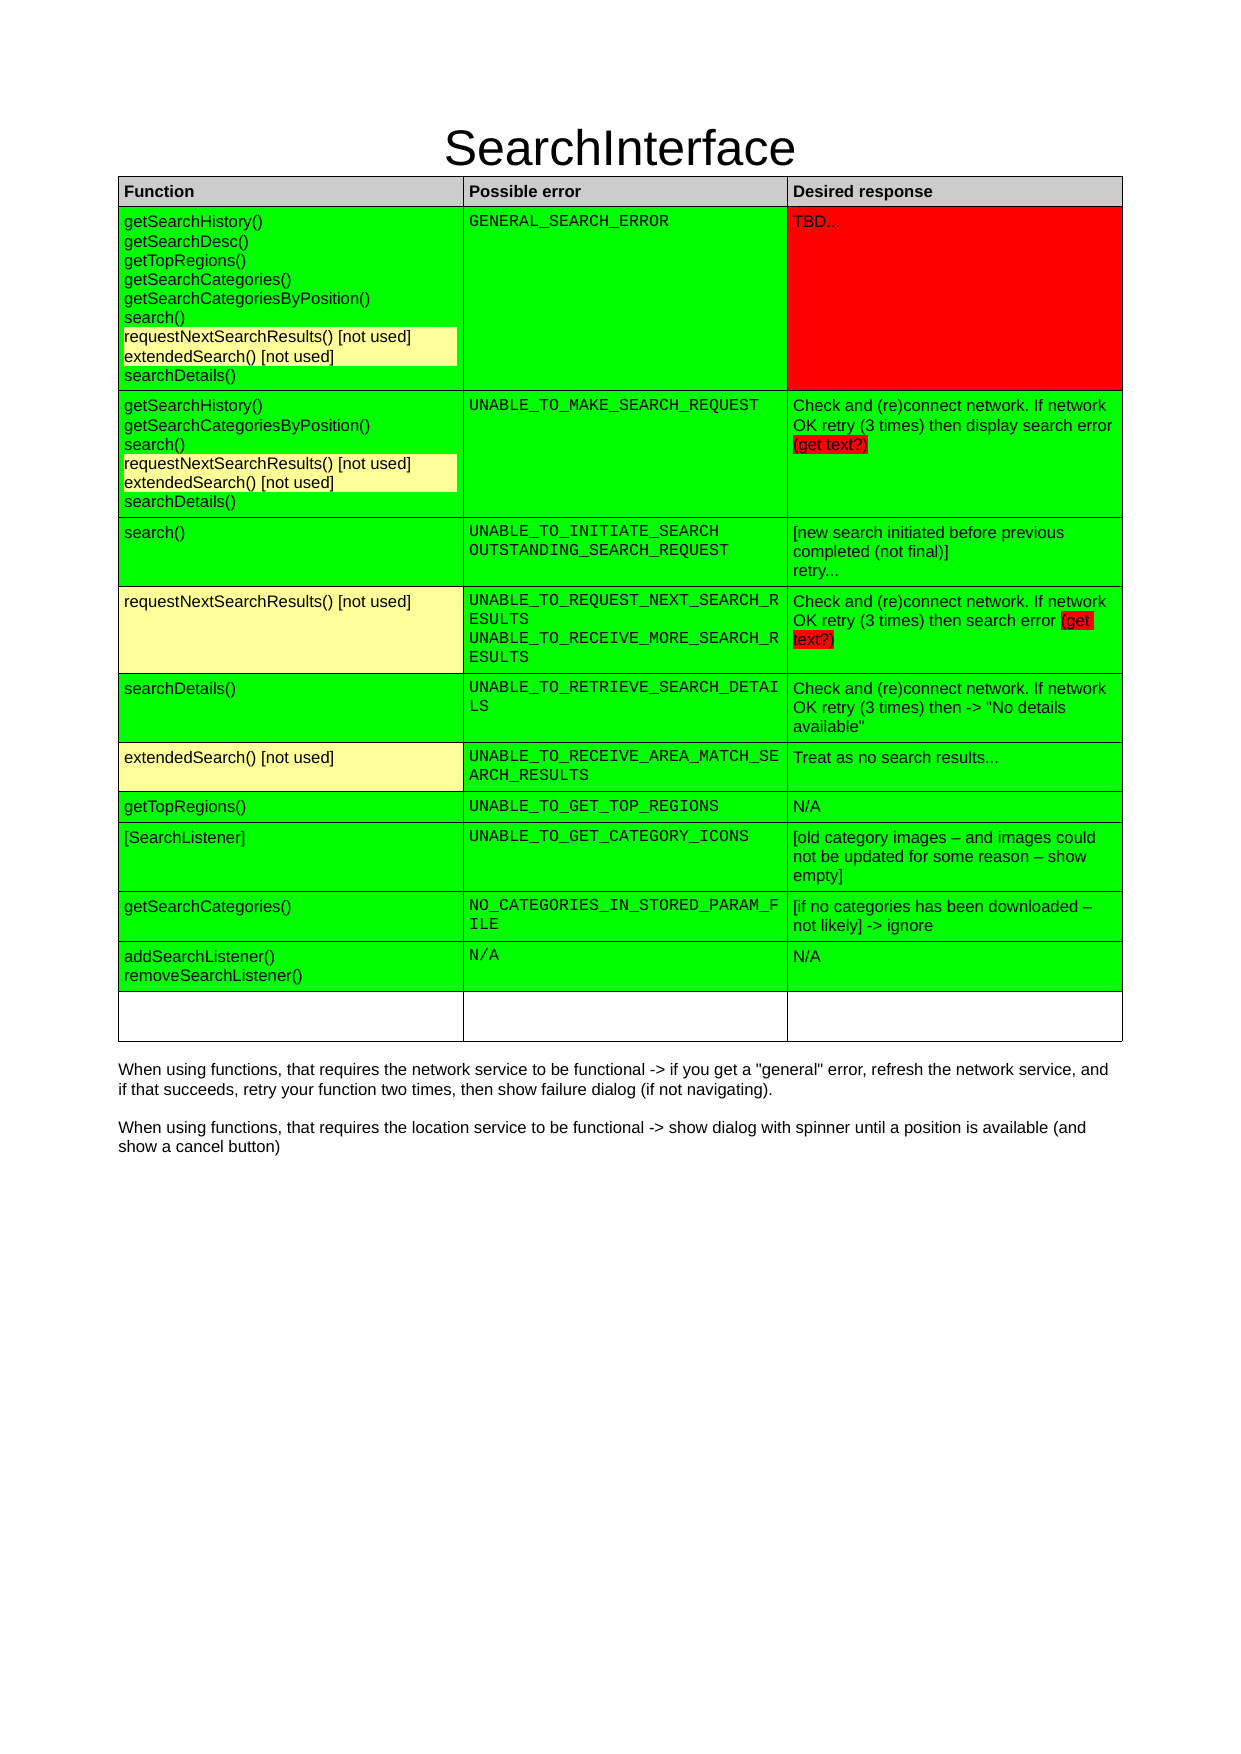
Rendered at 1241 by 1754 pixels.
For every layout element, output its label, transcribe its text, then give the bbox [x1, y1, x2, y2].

table_cell UNABLE_TO_GET_CATEGORY_ICONS [464, 823, 787, 891]
table_header Possible error [464, 177, 787, 206]
table_cell getSearchHistory() getSearchCategoriesByPosition() search() requestNextSearchResults() [not used] extendedSearch() [not used] searchDetails() [119, 391, 463, 517]
table_cell requestNextSearchResults() [not used] [119, 587, 463, 673]
table_cell Check and (re)connect network. If network OK retry (3 times) then search error (get text?) [788, 587, 1122, 673]
table_header Function [119, 177, 463, 206]
table_cell search() [119, 518, 463, 586]
table_cell Check and (re)connect network. If network OK retry (3 times) then -> "No details available" [788, 674, 1122, 742]
table_cell UNABLE_TO_MAKE_SEARCH_REQUEST [464, 391, 787, 517]
table_cell UNABLE_TO_RECEIVE_AREA_MATCH_SEARCH_RESULTS [464, 743, 787, 791]
table_cell getSearchCategories() [119, 892, 463, 941]
table_cell searchDetails() [119, 674, 463, 742]
table_cell [788, 992, 1122, 1041]
text When using functions, that requires the location service to be functional -> show dialog with spinner until a position is available (and show a cancel button) [118, 1118, 1122, 1156]
table_cell getSearchHistory() getSearchDesc() getTopRegions() getSearchCategories() getSearchCategoriesByPosition() search() requestNextSearchResults() [not used] extendedSearch() [not used] searchDetails() [119, 207, 463, 390]
table_cell extendedSearch() [not used] [119, 743, 463, 791]
table_cell [old category images – and images could not be updated for some reason – show empty] [788, 823, 1122, 891]
table_header Desired response [788, 177, 1122, 206]
text When using functions, that requires the network service to be functional -> if you get a "general" error, refresh the network service, and if that succeeds, retry your function two times, then show failure dialog (if not navigating). [118, 1060, 1122, 1098]
table_cell addSearchListener() removeSearchListener() [119, 942, 463, 991]
table_cell [SearchListener] [119, 823, 463, 891]
table_cell UNABLE_TO_GET_TOP_REGIONS [464, 792, 787, 822]
table_cell TBD... [788, 207, 1122, 390]
table_cell [119, 992, 463, 1041]
table_cell N/A [788, 792, 1122, 822]
table_cell [new search initiated before previous completed (not final)] retry... [788, 518, 1122, 586]
table_cell [if no categories has been downloaded – not likely] -> ignore [788, 892, 1122, 941]
table_cell GENERAL_SEARCH_ERROR [464, 207, 787, 390]
table_cell N/A [464, 942, 787, 991]
table_cell getTopRegions() [119, 792, 463, 822]
table_cell Treat as no search results... [788, 743, 1122, 791]
table_cell [464, 992, 787, 1041]
table_cell Check and (re)connect network. If network OK retry (3 times) then display search error (get text?) [788, 391, 1122, 517]
table_cell UNABLE_TO_REQUEST_NEXT_SEARCH_RESULTS UNABLE_TO_RECEIVE_MORE_SEARCH_RESULTS [464, 587, 787, 673]
text SearchInterface [118, 118, 1122, 176]
table_cell N/A [788, 942, 1122, 991]
table_cell NO_CATEGORIES_IN_STORED_PARAM_FILE [464, 892, 787, 941]
table_cell UNABLE_TO_RETRIEVE_SEARCH_DETAILS [464, 674, 787, 742]
table_cell UNABLE_TO_INITIATE_SEARCH OUTSTANDING_SEARCH_REQUEST [464, 518, 787, 586]
